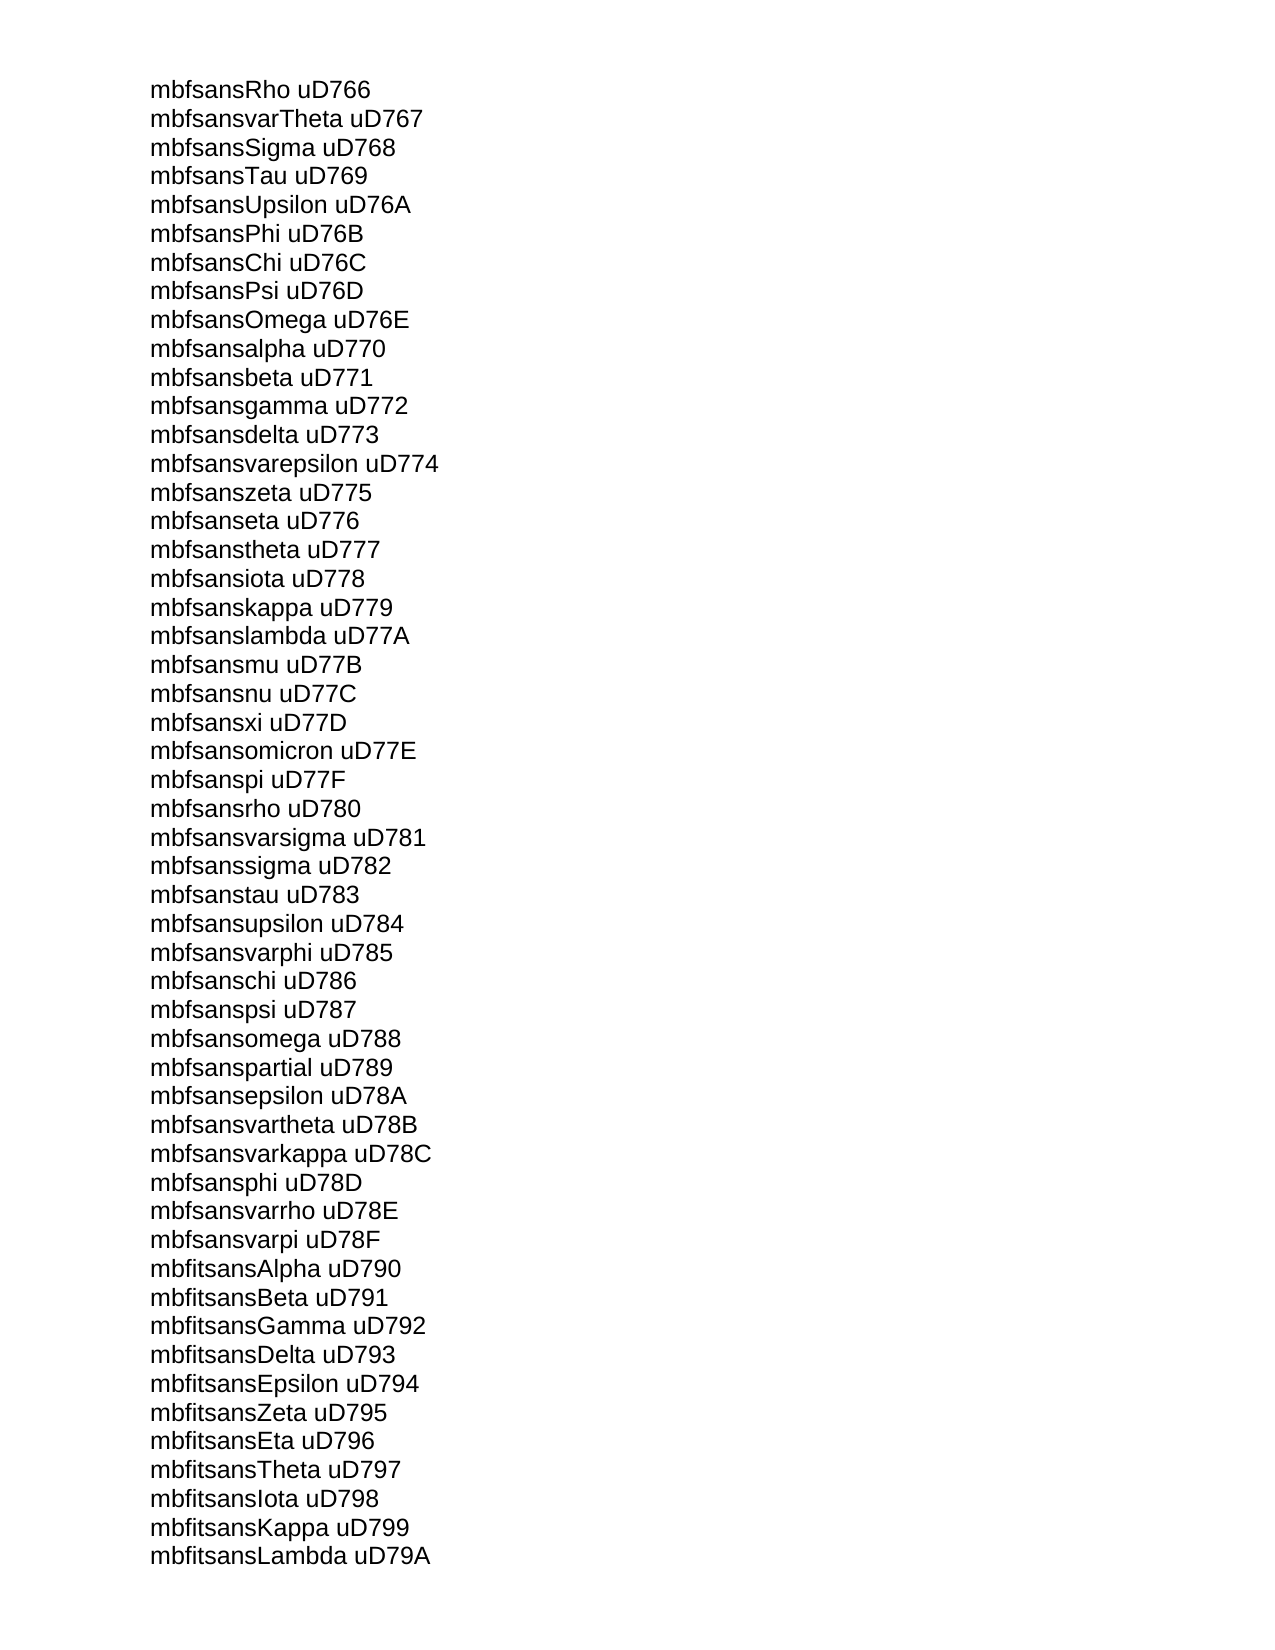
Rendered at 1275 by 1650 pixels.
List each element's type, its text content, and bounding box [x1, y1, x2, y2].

text mbfitsansEta uD796 [150, 1426, 1125, 1455]
text mbfsansvarpi uD78F [150, 1225, 1125, 1254]
text mbfsanszeta uD775 [150, 477, 1125, 506]
text mbfitsansDelta uD793 [150, 1340, 1125, 1369]
text mbfsansTau uD769 [150, 161, 1125, 190]
text mbfsansvarTheta uD767 [150, 104, 1125, 132]
text mbfsansdelta uD773 [150, 420, 1125, 449]
text mbfsansgamma uD772 [150, 391, 1125, 420]
text mbfsansvartheta uD78B [150, 1110, 1125, 1139]
text mbfsanstheta uD777 [150, 535, 1125, 564]
text mbfsansupsilon uD784 [150, 909, 1125, 937]
text mbfitsansAlpha uD790 [150, 1254, 1125, 1282]
text mbfsansomicron uD77E [150, 736, 1125, 765]
text mbfsansalpha uD770 [150, 334, 1125, 362]
text mbfsanschi uD786 [150, 966, 1125, 995]
text mbfsansOmega uD76E [150, 305, 1125, 334]
text mbfitsansTheta uD797 [150, 1455, 1125, 1484]
text mbfsansepsilon uD78A [150, 1081, 1125, 1110]
text mbfitsansBeta uD791 [150, 1282, 1125, 1311]
text mbfsansvarkappa uD78C [150, 1139, 1125, 1167]
text mbfitsansKappa uD799 [150, 1512, 1125, 1541]
text mbfsanspartial uD789 [150, 1052, 1125, 1081]
text mbfsanspsi uD787 [150, 995, 1125, 1024]
text mbfsansvarepsilon uD774 [150, 449, 1125, 477]
text mbfsansvarphi uD785 [150, 937, 1125, 966]
text mbfsanskappa uD779 [150, 592, 1125, 621]
text mbfsansPsi uD76D [150, 276, 1125, 305]
text mbfsansvarrho uD78E [150, 1196, 1125, 1225]
text mbfitsansEpsilon uD794 [150, 1369, 1125, 1397]
text mbfsanslambda uD77A [150, 621, 1125, 650]
text mbfsansvarsigma uD781 [150, 822, 1125, 851]
text mbfsanstau uD783 [150, 880, 1125, 909]
text mbfsansnu uD77C [150, 679, 1125, 707]
text mbfitsansGamma uD792 [150, 1311, 1125, 1340]
text mbfsansUpsilon uD76A [150, 190, 1125, 219]
text mbfsansbeta uD771 [150, 362, 1125, 391]
text mbfsansRho uD766 [150, 75, 1125, 104]
text mbfsansiota uD778 [150, 564, 1125, 592]
text mbfitsansIota uD798 [150, 1484, 1125, 1512]
text mbfsanseta uD776 [150, 506, 1125, 535]
text mbfsanssigma uD782 [150, 851, 1125, 880]
text mbfsansomega uD788 [150, 1024, 1125, 1052]
text mbfsansrho uD780 [150, 794, 1125, 822]
text mbfsansmu uD77B [150, 650, 1125, 679]
text mbfitsansZeta uD795 [150, 1397, 1125, 1426]
text mbfsansSigma uD768 [150, 132, 1125, 161]
text mbfsansphi uD78D [150, 1167, 1125, 1196]
text mbfitsansLambda uD79A [150, 1541, 1125, 1570]
text mbfsansxi uD77D [150, 707, 1125, 736]
text mbfsansPhi uD76B [150, 219, 1125, 247]
text mbfsanspi uD77F [150, 765, 1125, 794]
text mbfsansChi uD76C [150, 247, 1125, 276]
